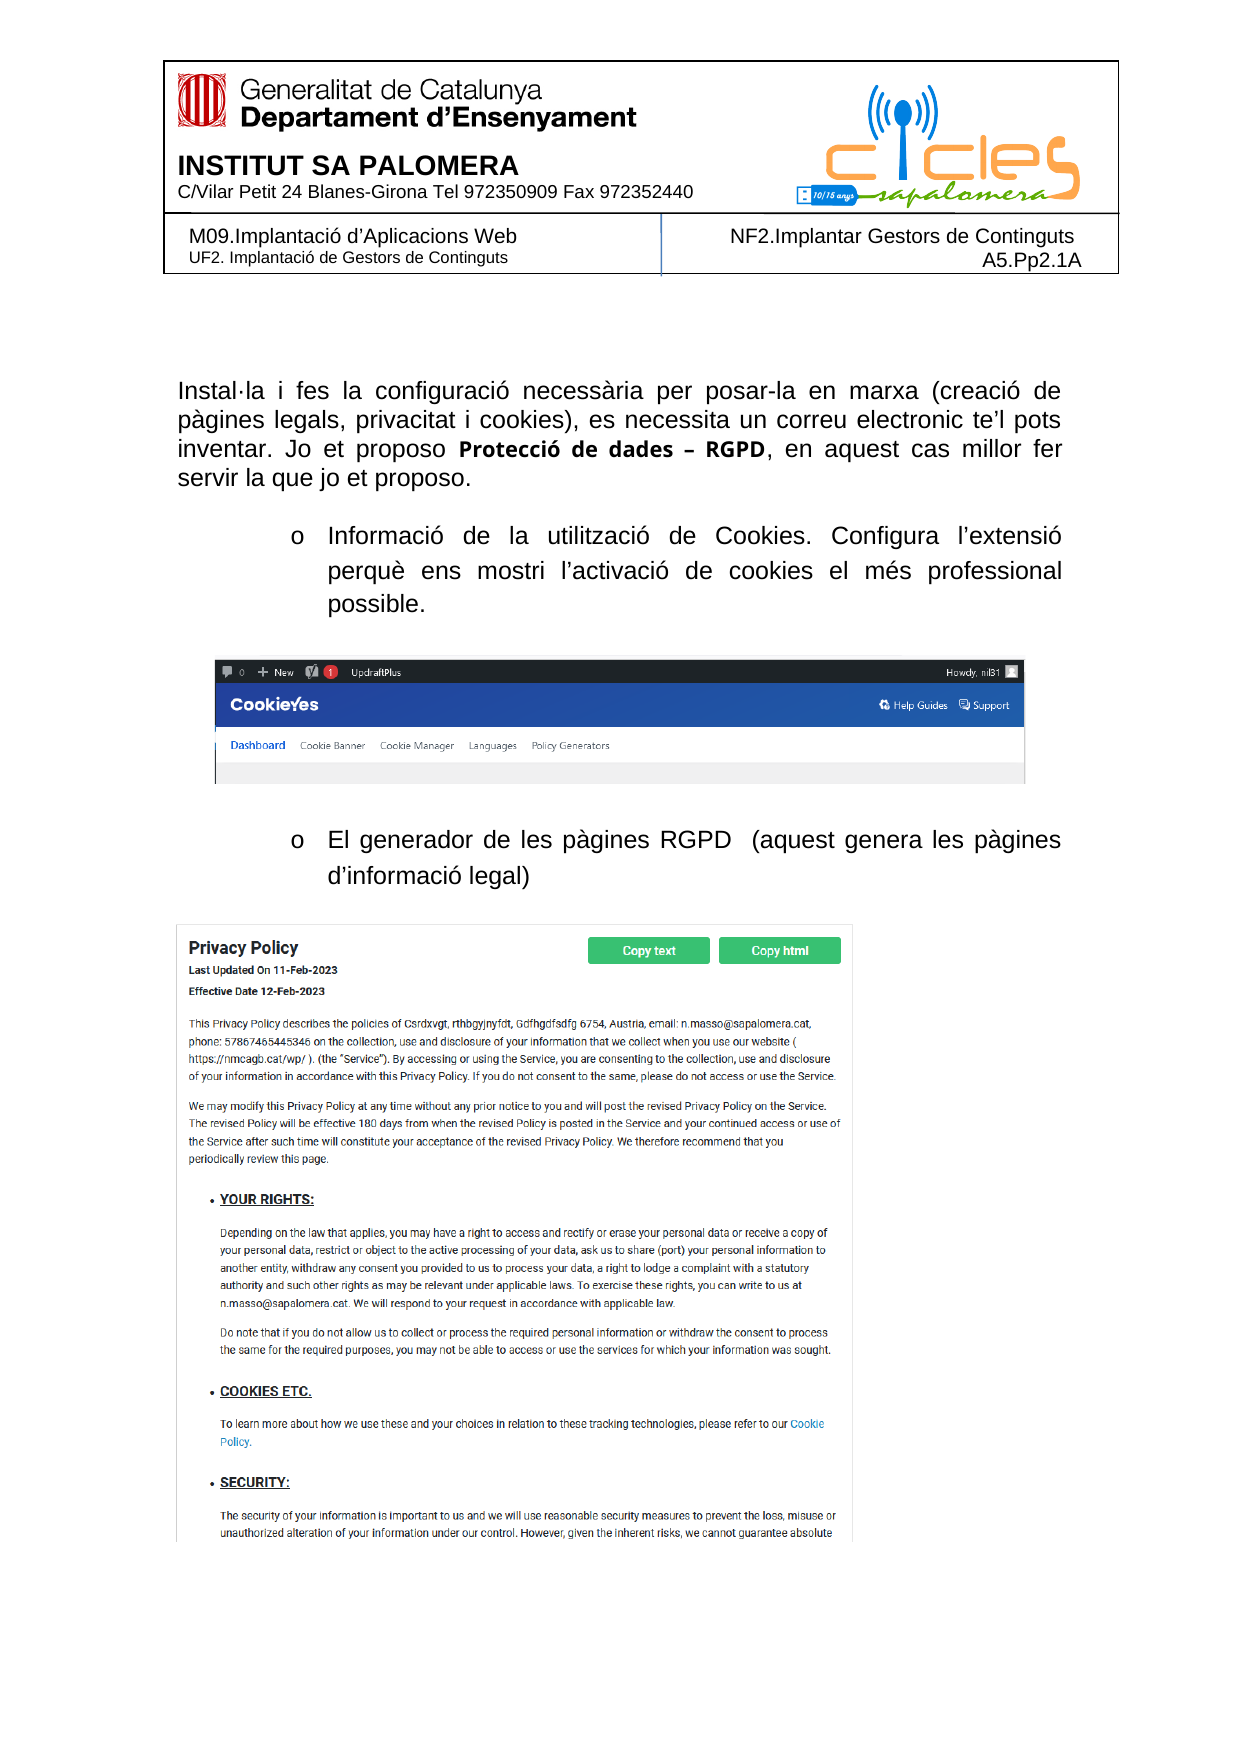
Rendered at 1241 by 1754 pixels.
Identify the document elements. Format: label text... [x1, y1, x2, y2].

picture [791, 71, 1085, 218]
picture [160, 910, 882, 1542]
text Instal·la i fes la configuració necessària per posar-la en marxa (creació de pàgines legals, privacitat i cookies), es necessita un correu electronic te’l pots inventar. Jo et proposo Protecció de dades – RGPD, en aquest cas millor fer servir la que jo et proposo. [177, 376, 1063, 492]
list El generador de les pàgines RGPD (aquest genera les pàgines d’informació legal) [290, 826, 1063, 889]
picture [214, 655, 1026, 784]
list Informació de la utilització de Cookies. Configura l’extensió perquè ens mostri l’activació de cookies el més professional possible. [290, 521, 1063, 618]
